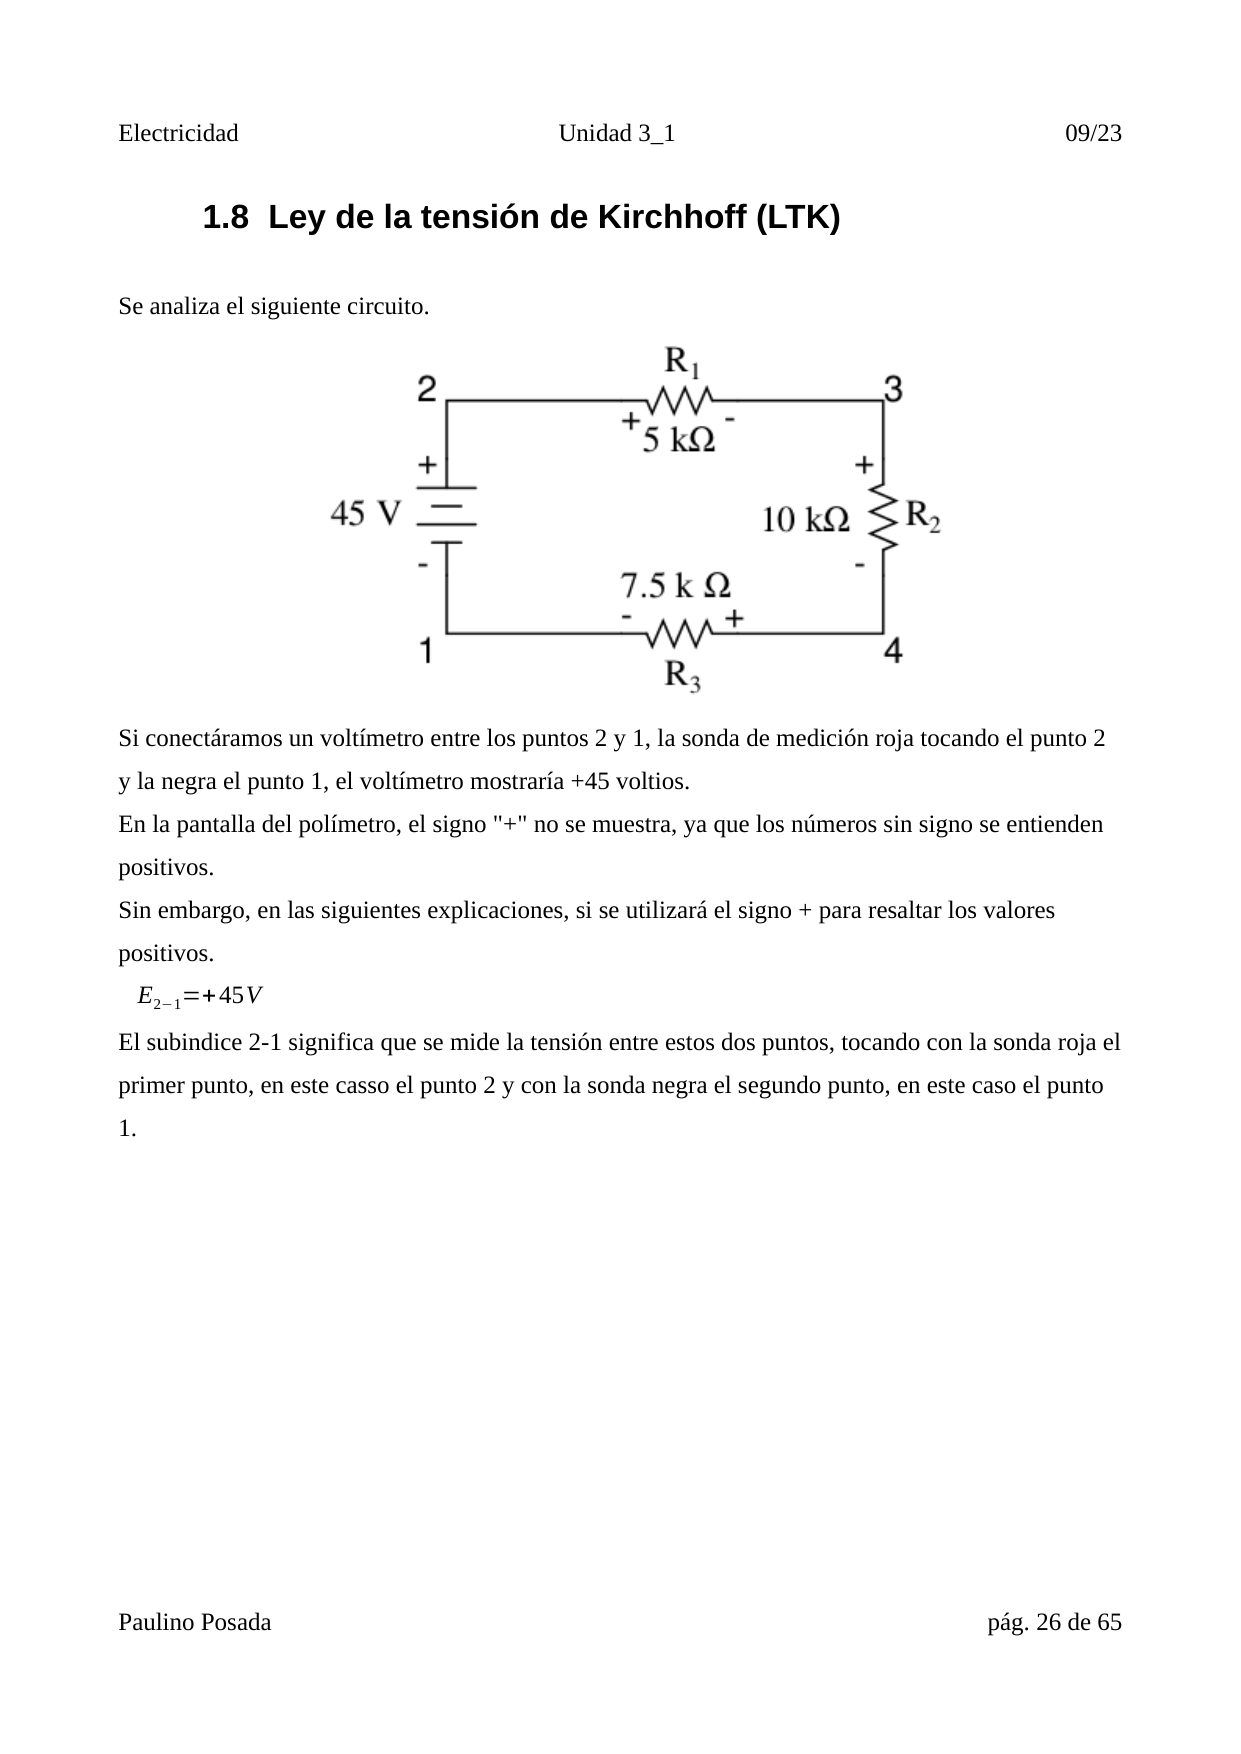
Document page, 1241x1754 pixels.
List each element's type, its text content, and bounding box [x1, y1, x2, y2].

text En la pantalla del polímetro, el signo "+" no se muestra, ya que los números sin signo se entienden positivos. [118, 809, 1122, 881]
text El subindice 2-1 significa que se mide la tensión entre estos dos puntos, tocando con la sonda roja el primer punto, en este casso el punto 2 y con la sonda negra el segundo punto, en este caso el punto 1. [118, 1027, 1122, 1142]
text Si conectáramos un voltímetro entre los puntos 2 y 1, la sonda de medición roja tocando el punto 2 y la negra el punto 1, el voltímetro mostraría +45 voltios. [118, 723, 1122, 794]
text Se analiza el siguiente circuito. [118, 291, 1122, 320]
subtitle Ley de la tensión de Kirchhoff (LTK) [193, 197, 1122, 236]
text Sin embargo, en las siguientes explicaciones, si se utilizará el signo + para resaltar los valores positivos. [118, 895, 1122, 967]
picture [292, 345, 948, 704]
